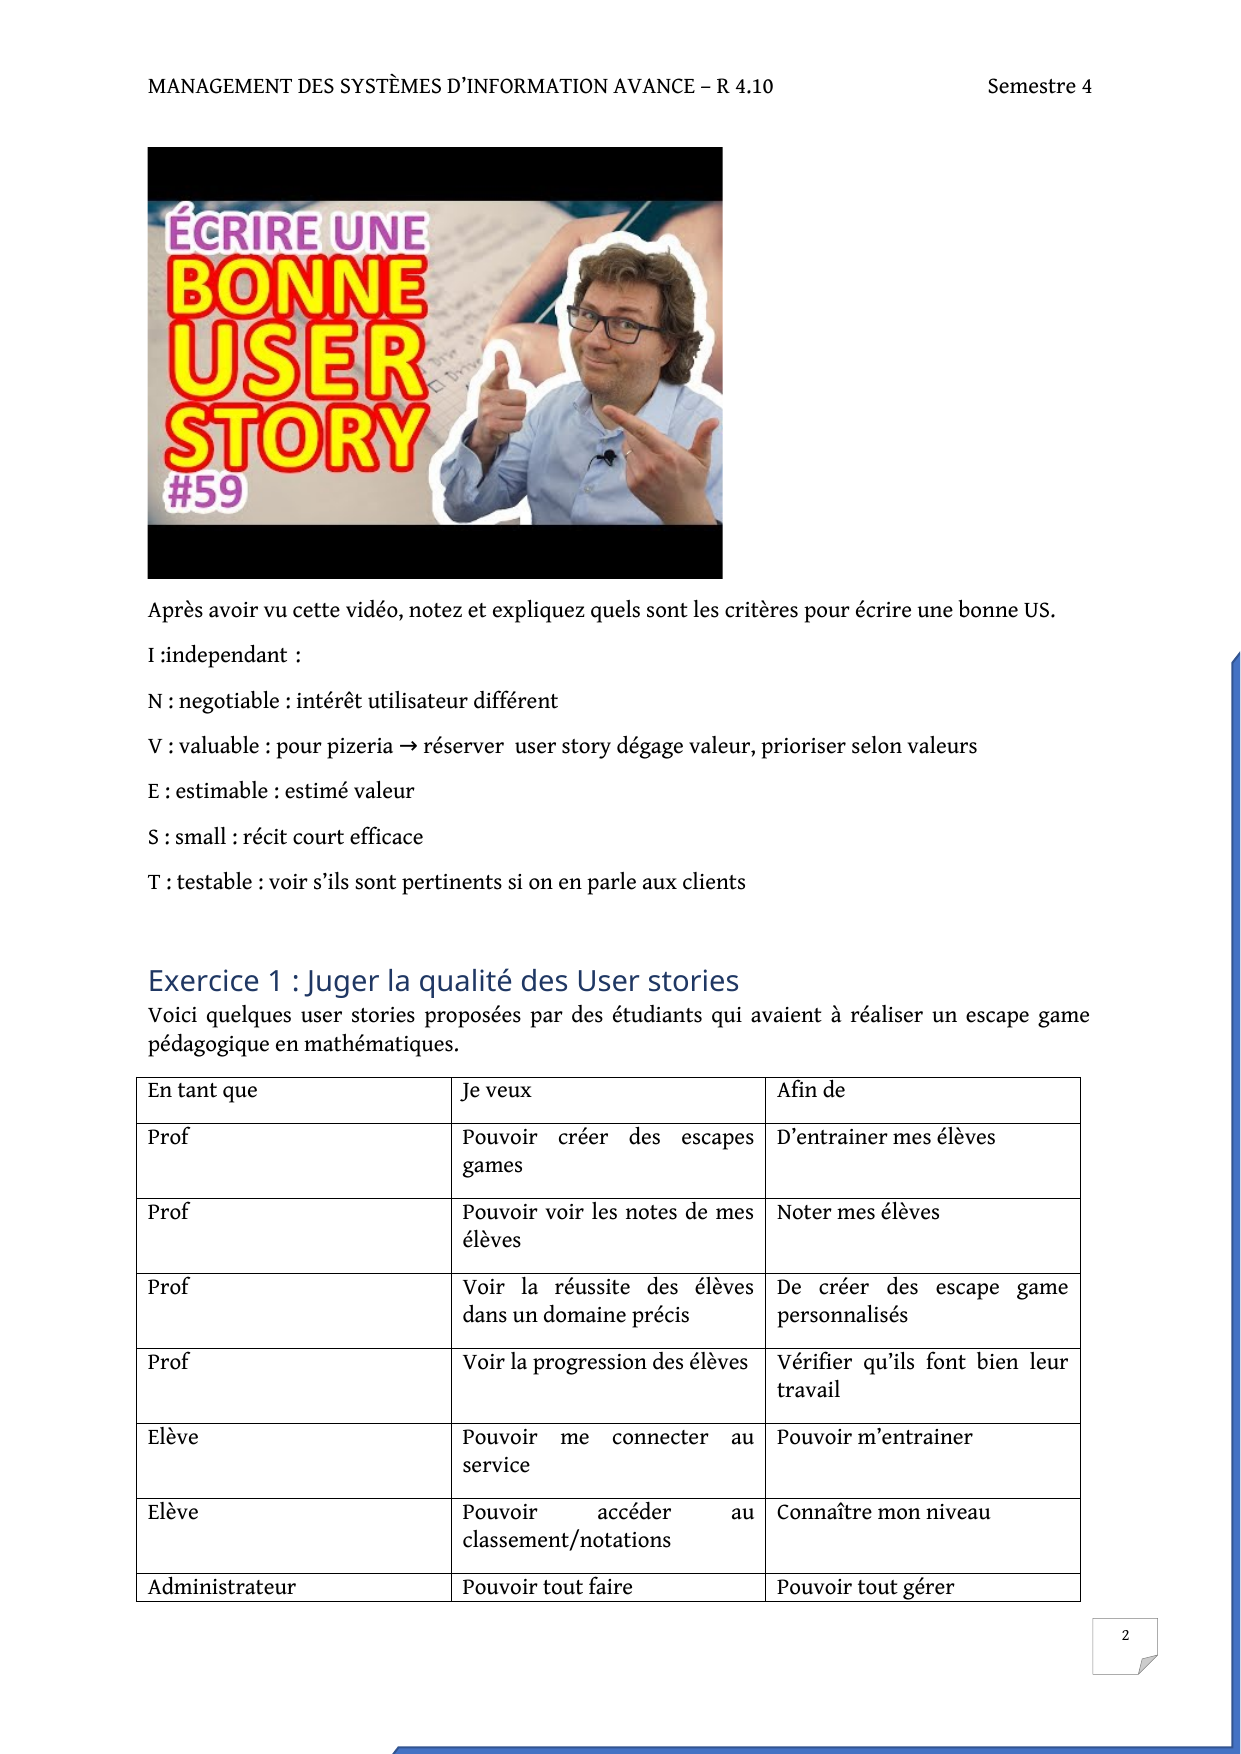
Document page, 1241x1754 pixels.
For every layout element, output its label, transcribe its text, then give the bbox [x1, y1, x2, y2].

table_cell Prof [137, 1199, 451, 1273]
table_cell Pouvoir tout gérer [766, 1574, 1080, 1601]
picture [147, 147, 723, 579]
table_cell Elève [137, 1424, 451, 1498]
table_cell Vérifier qu’ils font bien leur travail [766, 1349, 1080, 1423]
table_cell Prof [137, 1274, 451, 1348]
table_cell Pouvoir voir les notes de mes élèves [452, 1199, 765, 1273]
text T : testable : voir s’ils sont pertinents si on en parle aux clients [148, 869, 1093, 896]
text N : negotiable : intérêt utilisateur différent [148, 688, 1093, 715]
table_cell Prof [137, 1349, 451, 1423]
text I :independant : [148, 643, 1093, 669]
table_cell Voir la réussite des élèves dans un domaine précis [452, 1274, 765, 1348]
table_cell Pouvoir tout faire [452, 1574, 765, 1601]
table_header Je veux [452, 1078, 765, 1123]
table_cell Administrateur [137, 1574, 451, 1601]
table_cell Pouvoir me connecter au service [452, 1424, 765, 1498]
table_cell De créer des escape game personnalisés [766, 1274, 1080, 1348]
text E : estimable : estimé valeur [148, 779, 1093, 805]
table_cell Pouvoir m’entrainer [766, 1424, 1080, 1498]
table_cell Connaître mon niveau [766, 1499, 1080, 1573]
text S : small : récit court efficace [148, 824, 1093, 851]
table_cell Pouvoir accéder au classement/notations [452, 1499, 765, 1573]
table_cell Noter mes élèves [766, 1199, 1080, 1273]
table_cell Prof [137, 1124, 451, 1198]
text Voici quelques user stories proposées par des étudiants qui avaient à réaliser un escape game pédagogique en mathématiques. [148, 1003, 1093, 1058]
subtitle Exercice 1 : Juger la qualité des User stories [148, 960, 1093, 1000]
table_cell Elève [137, 1499, 451, 1573]
table_cell Voir la progression des élèves [452, 1349, 765, 1423]
table_cell Pouvoir créer des escapes games [452, 1124, 765, 1198]
table_header En tant que [137, 1078, 451, 1123]
text V : valuable : pour pizeria → réserver user story dégage valeur, prioriser selon valeurs [148, 733, 1093, 760]
text Après avoir vu cette vidéo, notez et expliquez quels sont les critères pour écrire une bonne US. [148, 598, 1093, 624]
table_cell D’entrainer mes élèves [766, 1124, 1080, 1198]
table_header Afin de [766, 1078, 1080, 1123]
